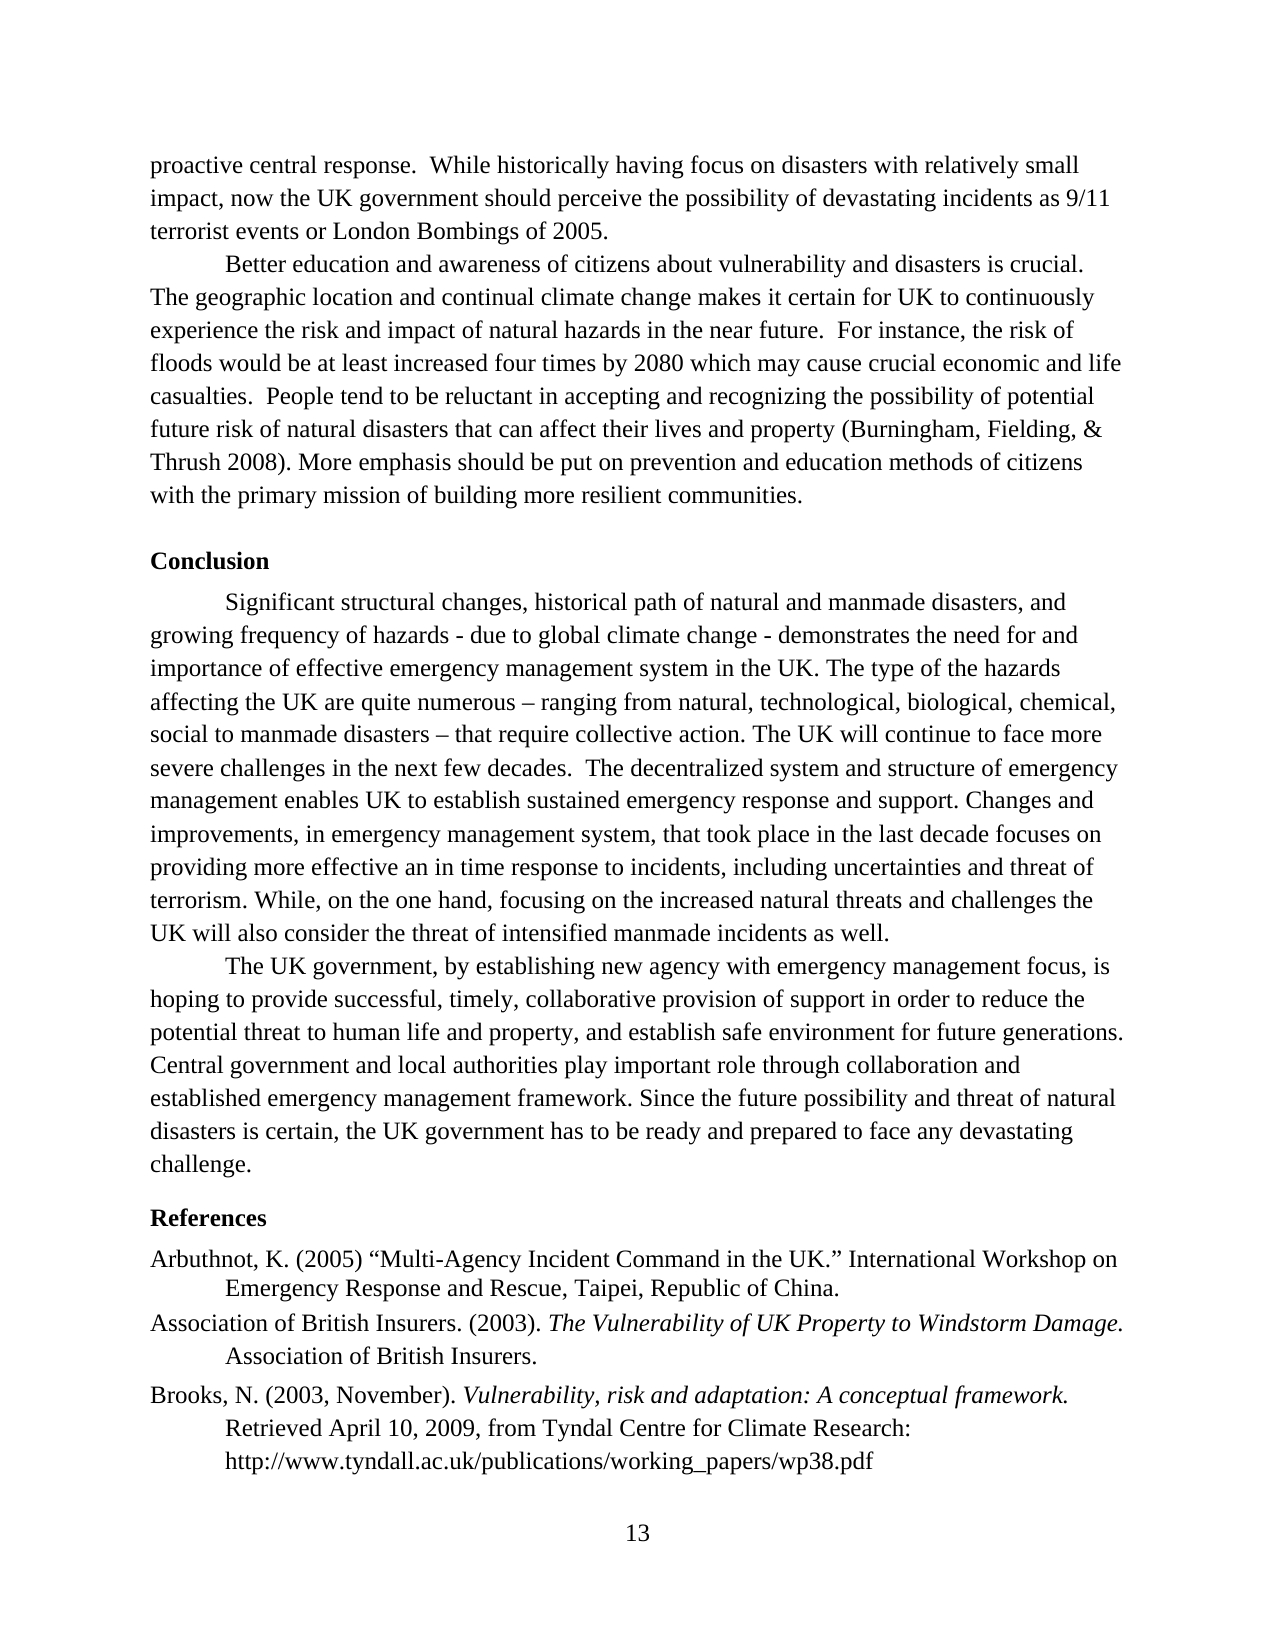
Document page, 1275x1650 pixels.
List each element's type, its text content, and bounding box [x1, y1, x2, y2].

text Association of British Insurers. (2003). The Vulnerability of UK Property to Windstorm Damage. Association of British Insurers. [150, 1308, 1125, 1369]
list Better education and awareness of citizens about vulnerability and disasters is crucial. The geographic location and continual climate change makes it certain for UK to continuously experience the risk and impact of natural hazards in the near future. For instance, the risk of floods would be at least increased four times by 2080 which may cause crucial economic and life casualties. People tend to be reluctant in accepting and recognizing the possibility of potential future risk of natural disasters that can affect their lives and property (Burningham, Fielding, & Thrush 2008). More emphasis should be put on prevention and education methods of citizens with the primary mission of building more resilient communities. [150, 249, 1125, 509]
text The UK government, by establishing new agency with emergency management focus, is hoping to provide successful, timely, collaborative provision of support in order to reduce the potential threat to human life and property, and establish safe environment for future generations. Central government and local authorities play important role through collaboration and established emergency management framework. Since the future possibility and threat of natural disasters is certain, the UK government has to be ready and prepared to face any devastating challenge. [150, 951, 1125, 1178]
text Brooks, N. (2003, November). Vulnerability, risk and adaptation: A conceptual framework. Retrieved April 10, 2009, from Tyndal Centre for Climate Research: http://www.tyndall.ac.uk/publications/working_papers/wp38.pdf [150, 1380, 1125, 1475]
text Arbuthnot, K. (2005) “Multi-Agency Incident Command in the UK.” International Workshop on Emergency Response and Rescue, Taipei, Republic of China. [150, 1244, 1125, 1301]
list Conclusion [150, 546, 1125, 575]
list proactive central response. While historically having focus on disasters with relatively small impact, now the UK government should perceive the possibility of devastating incidents as 9/11 terrorist events or London Bombings of 2005. [150, 150, 1125, 245]
text Significant structural changes, historical path of natural and manmade disasters, and growing frequency of hazards - due to global climate change - demonstrates the need for and importance of effective emergency management system in the UK. The type of the hazards affecting the UK are quite numerous – ranging from natural, technological, biological, chemical, social to manmade disasters – that require collective action. The UK will continue to face more severe challenges in the next few decades. The decentralized system and structure of emergency management enables UK to establish sustained emergency response and support. Changes and improvements, in emergency management system, that took place in the last decade focuses on providing more effective an in time response to incidents, including uncertainties and threat of terrorism. While, on the one hand, focusing on the increased natural threats and challenges the UK will also consider the threat of intensified manmade incidents as well. [150, 587, 1125, 946]
list References [150, 1203, 1125, 1231]
